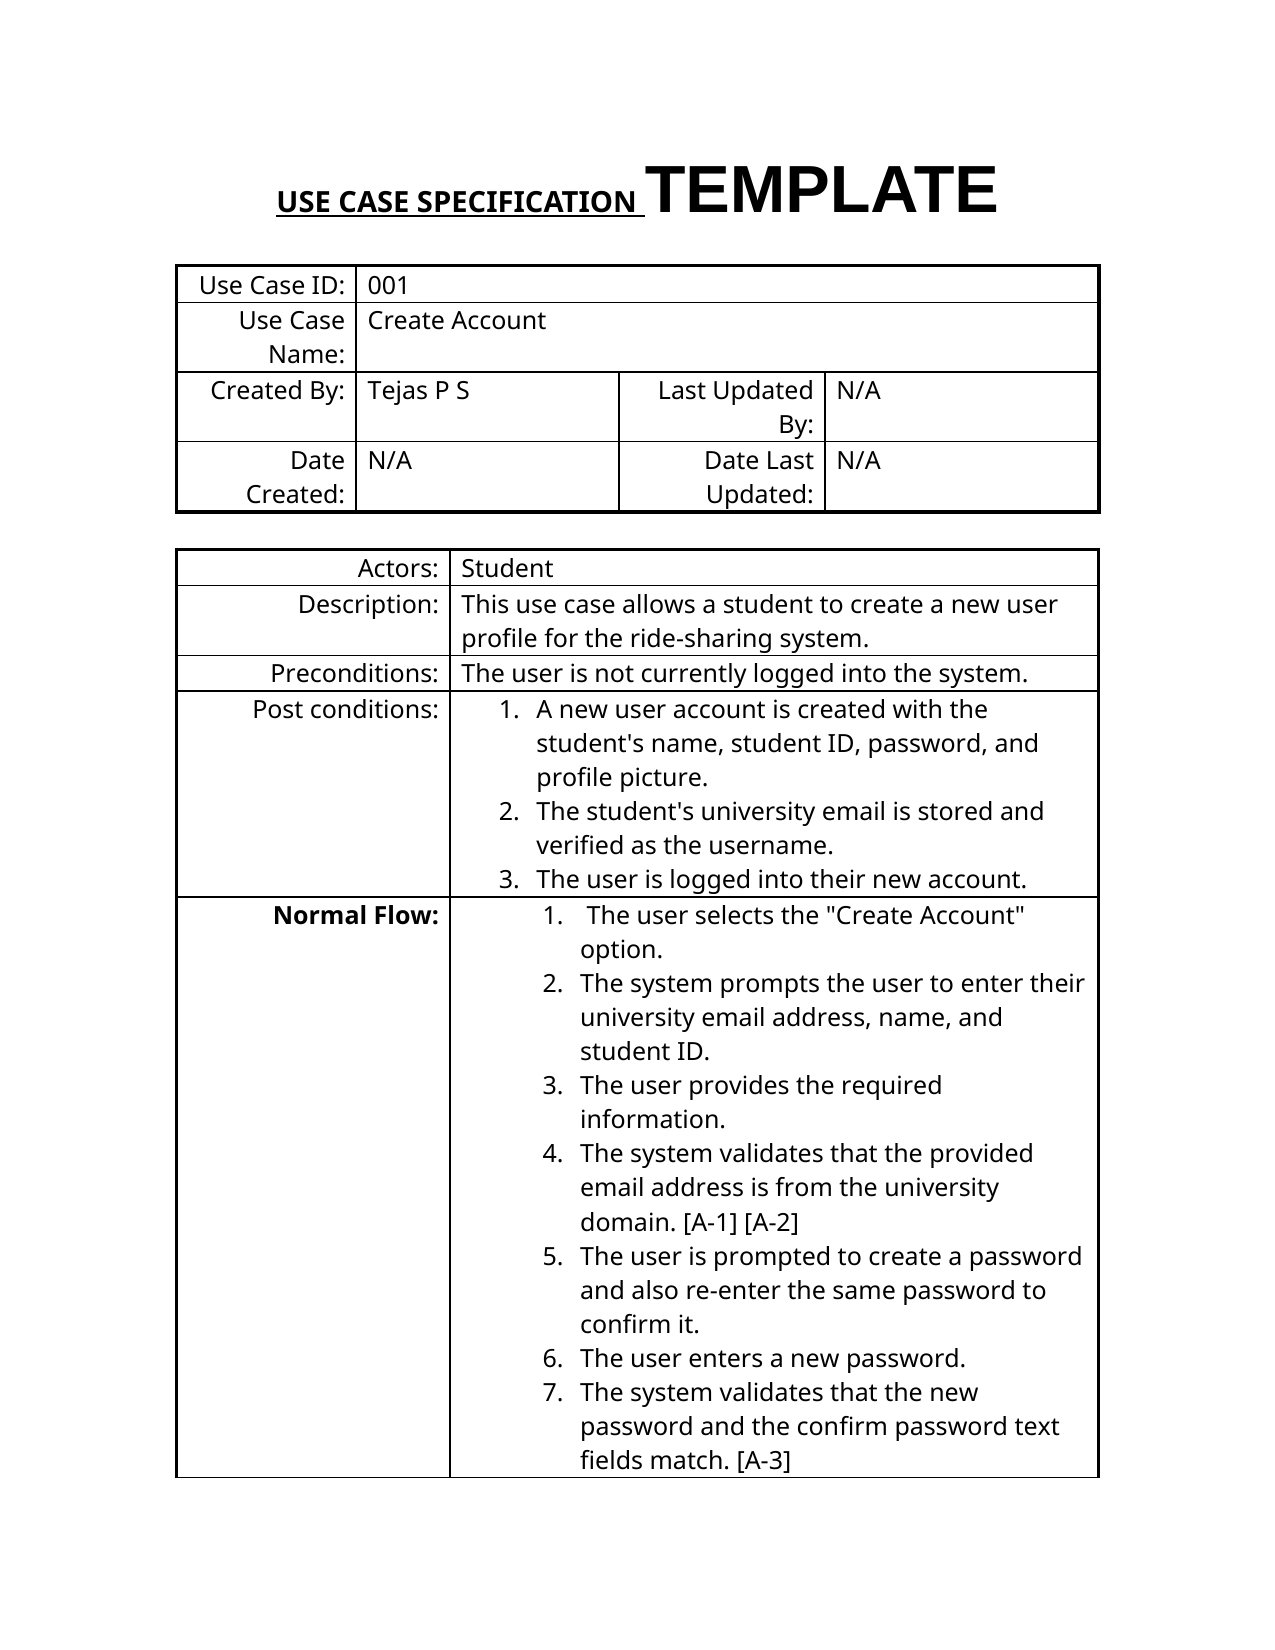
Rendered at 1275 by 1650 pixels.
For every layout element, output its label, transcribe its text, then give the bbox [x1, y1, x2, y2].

table_cell The user is not currently logged into the system. [451, 656, 1097, 690]
table_cell Date Last Updated: [620, 442, 824, 510]
table_cell The user selects the "Create Account" option. The system prompts the user to enter their university email address, name, and student ID. The user provides the required information. The system validates that the provided email address is from the university domain. [A-1] [A-2] The user is prompted to create a password and also re-enter the same password to confirm it. The user enters a new password. The system validates that the new password and the confirm password text fields match. [A-3] The system prompts the user to upload a profile picture. The user uploads a profile picture. The system creates a new user account with the provided details. The system logs the user into the newly created account. [451, 898, 1097, 1477]
table_cell N/A [357, 442, 618, 510]
table_cell N/A [826, 442, 1097, 510]
table_cell A new user account is created with the student's name, student ID, password, and profile picture. The student's university email is stored and verified as the username. The user is logged into their new account. [451, 692, 1097, 896]
table_cell Create Account [357, 303, 1097, 371]
subtitle USE CASE SPECIFICATION TEMPLATE [187, 150, 1087, 227]
table_header 001 [357, 267, 1097, 301]
table_header Student [451, 551, 1097, 585]
table_cell Normal Flow: [178, 898, 449, 1477]
table_cell Description: [178, 586, 449, 654]
table_header Actors: [178, 551, 449, 585]
table_cell Preconditions: [178, 656, 449, 690]
table_cell Last Updated By: [620, 373, 824, 441]
table_cell Use Case Name: [178, 303, 355, 371]
table_cell Created By: [178, 373, 355, 441]
table_cell This use case allows a student to create a new user profile for the ride-sharing system. [451, 586, 1097, 654]
table_cell Tejas P S [357, 373, 618, 441]
table_header Use Case ID: [178, 267, 355, 301]
table_cell Date Created: [178, 442, 355, 510]
table_cell N/A [826, 373, 1097, 441]
table_cell Post conditions: [178, 692, 449, 896]
